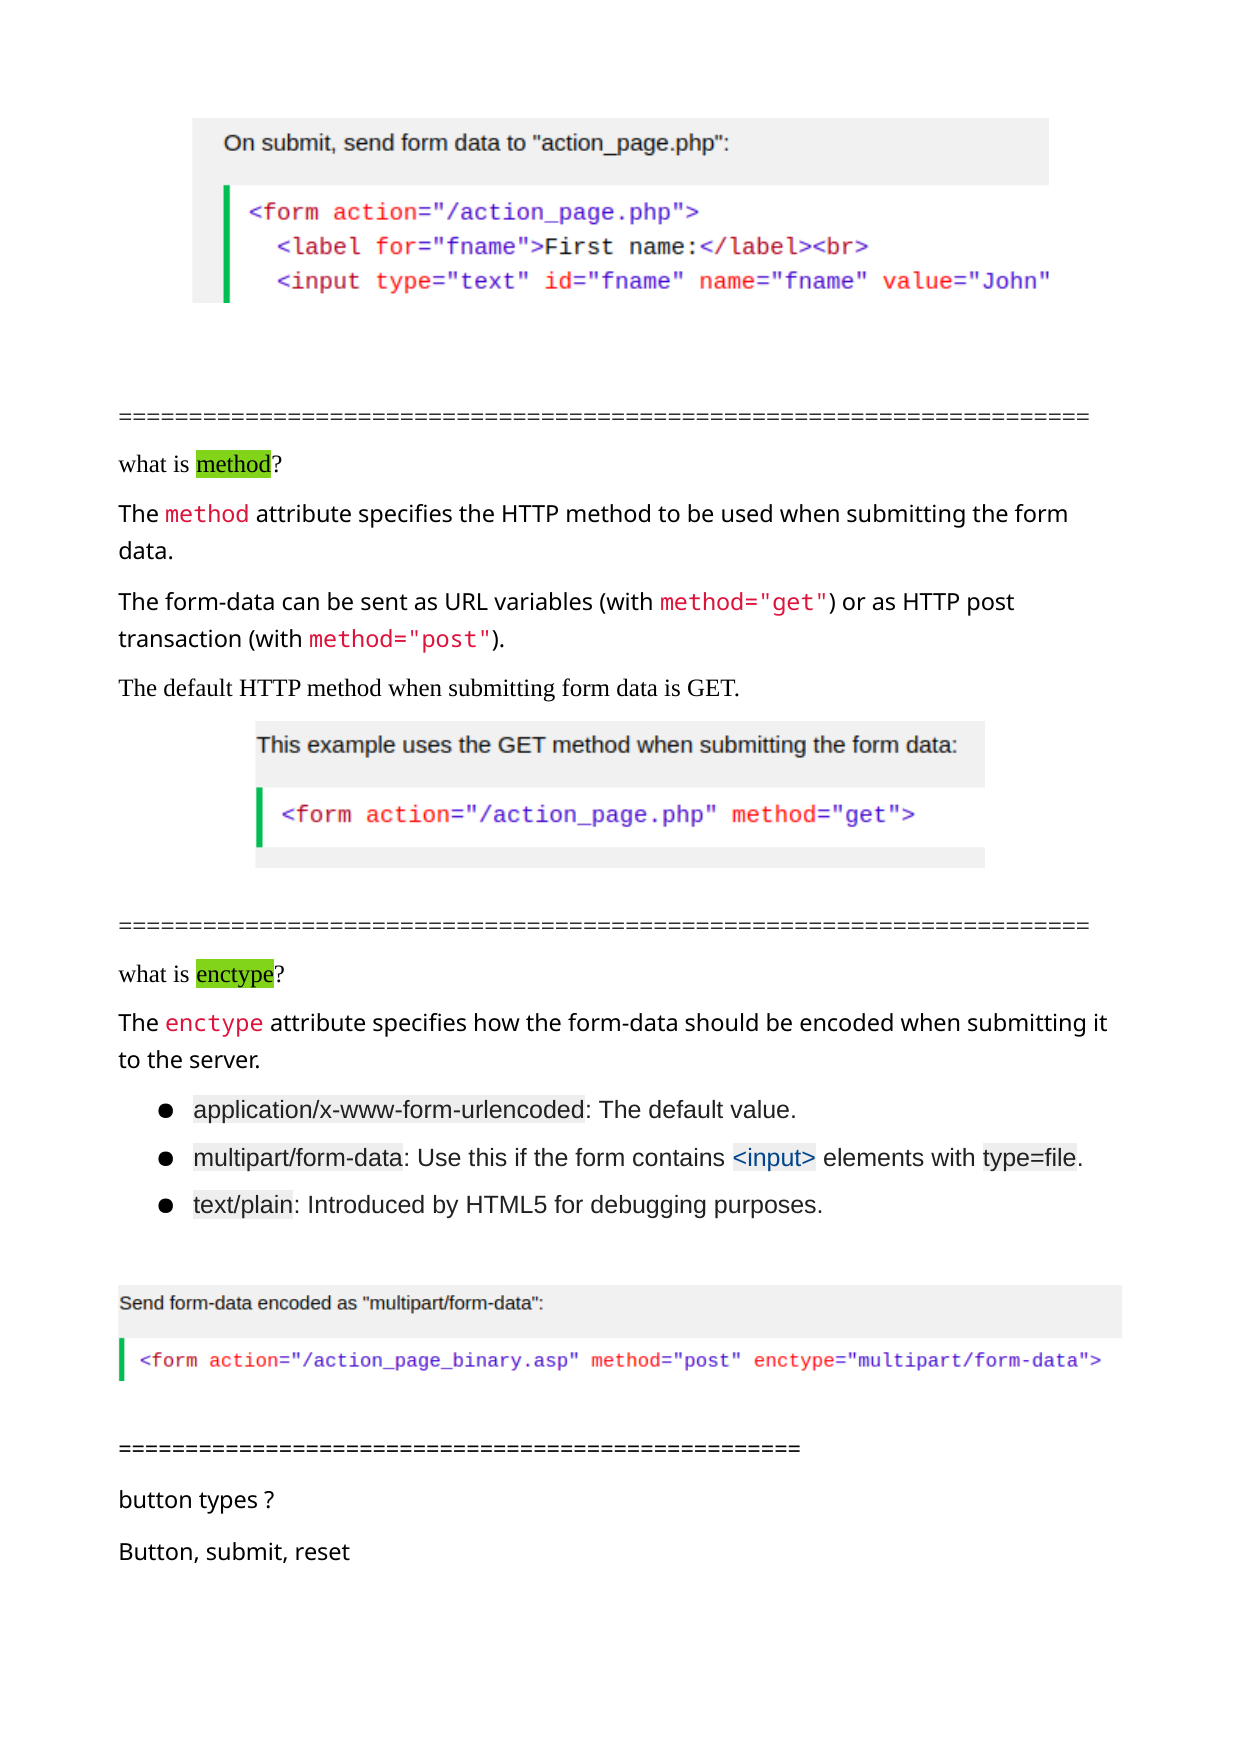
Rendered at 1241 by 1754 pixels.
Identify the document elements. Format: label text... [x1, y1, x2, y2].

picture [191, 118, 1049, 303]
text what is enctype? [118, 959, 1122, 988]
picture [118, 1285, 1123, 1381]
text The form-data can be sent as URL variables (with method="get") or as HTTP post transaction (with method="post"). [118, 585, 1122, 654]
text The method attribute specifies the HTTP method to be used when submitting the form data. [118, 497, 1122, 566]
text =================================================== [118, 1432, 1122, 1464]
text ===================================================================== [118, 911, 1122, 940]
text The default HTTP method when submitting form data is GET. [118, 673, 1122, 702]
text The enctype attribute specifies how the form-data should be encoded when submitting it to the server. [118, 1007, 1122, 1075]
text what is method? [118, 449, 1122, 478]
text Button, submit, reset [118, 1535, 1122, 1567]
list application/x-www-form-urlencoded: The default value. [156, 1095, 1122, 1124]
text ===================================================================== [118, 402, 1122, 431]
picture [255, 721, 985, 868]
list multipart/form-data: Use this if the form contains <input> elements with type=file. [156, 1142, 1122, 1171]
list text/plain: Introduced by HTML5 for debugging purposes. [156, 1190, 1122, 1219]
text button types ? [118, 1484, 1122, 1516]
